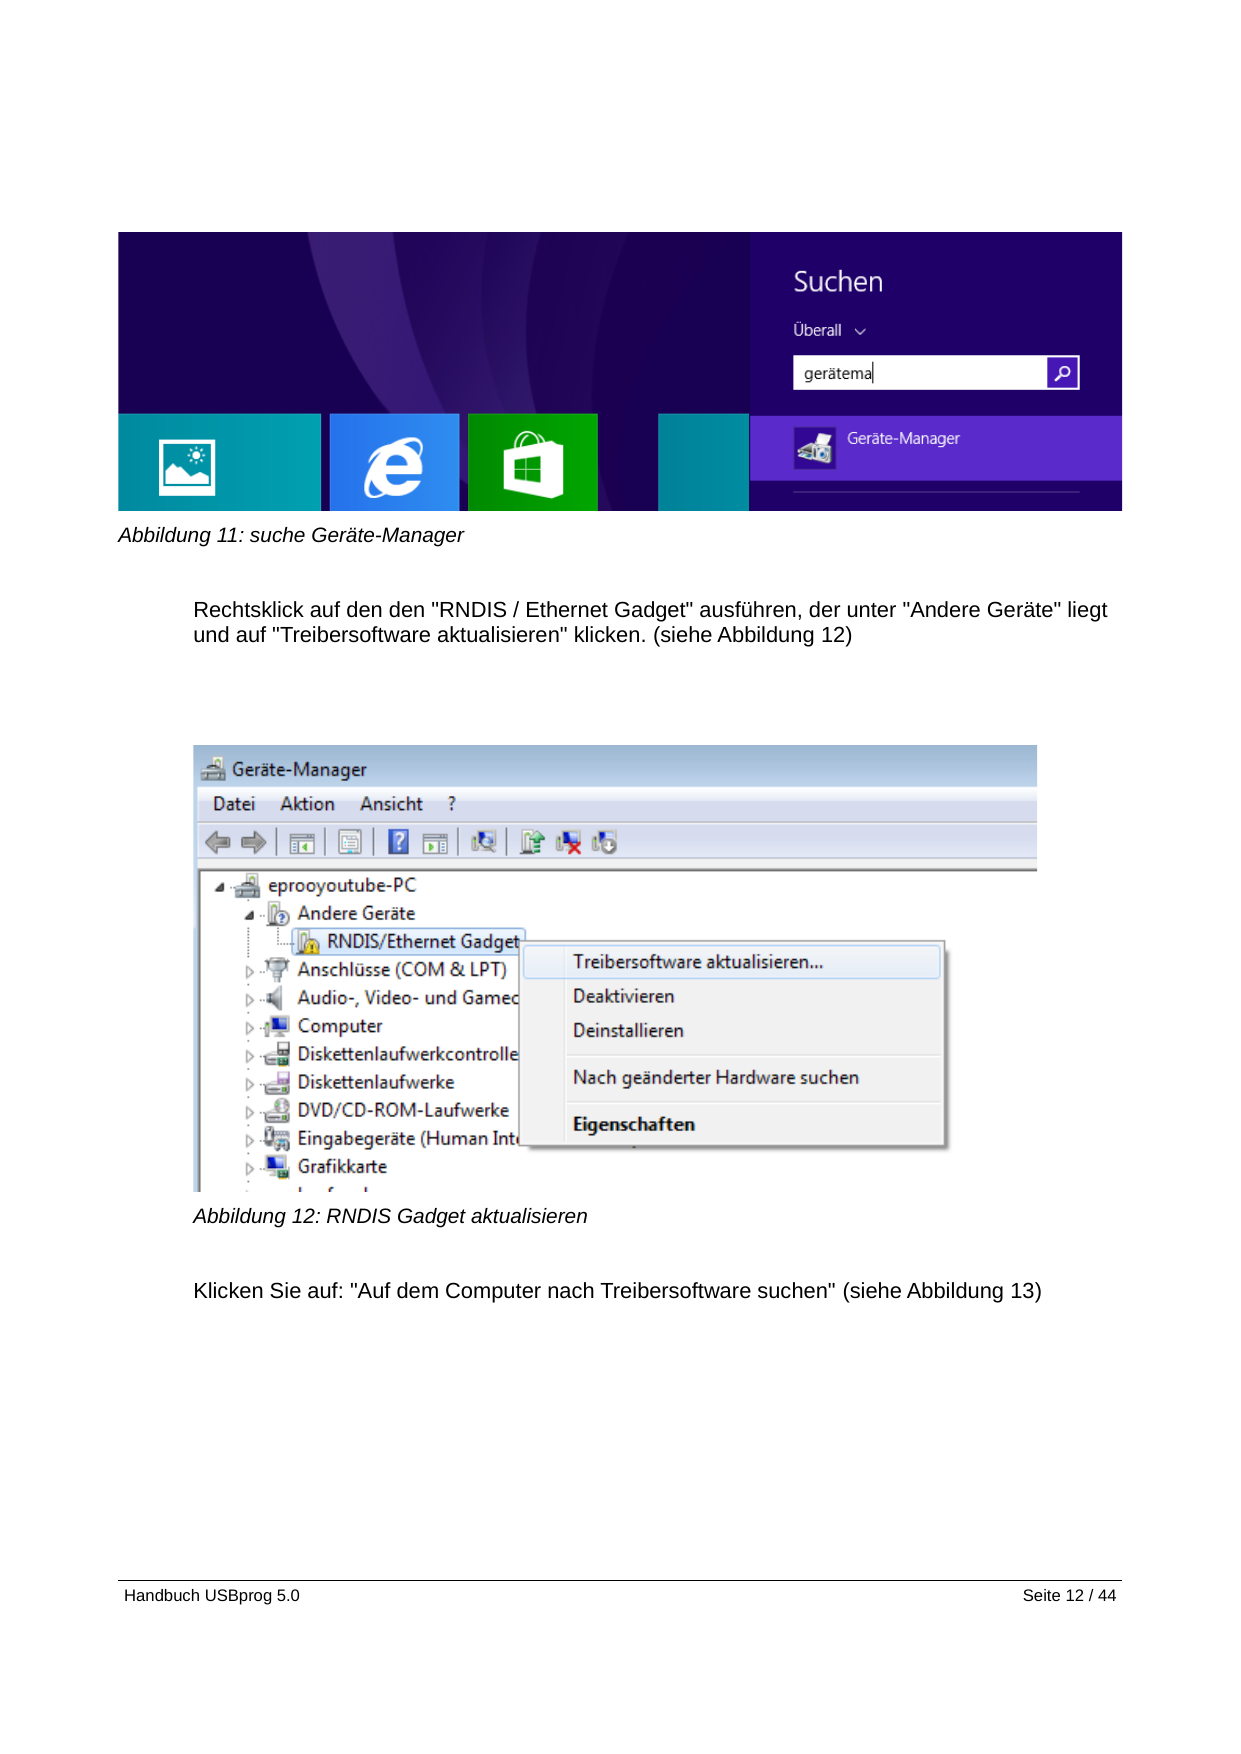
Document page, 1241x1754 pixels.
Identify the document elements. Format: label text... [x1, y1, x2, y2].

list Klicken Sie auf: "Auf dem Computer nach Treibersoftware suchen" (siehe Abbildung 13) [156, 1278, 1122, 1303]
text Abbildung 11: suche Geräte-Manager [118, 511, 1122, 547]
picture [193, 745, 1038, 1192]
list Rechtsklick auf den den "RNDIS / Ethernet Gadget" ausführen, der unter "Andere Geräte" liegt und auf "Treibersoftware aktualisieren" klicken. (siehe Abbildung 12) [156, 597, 1122, 673]
text [118, 173, 1122, 232]
picture [118, 232, 1123, 511]
list Abbildung 12: RNDIS Gadget aktualisieren [193, 1192, 1037, 1228]
